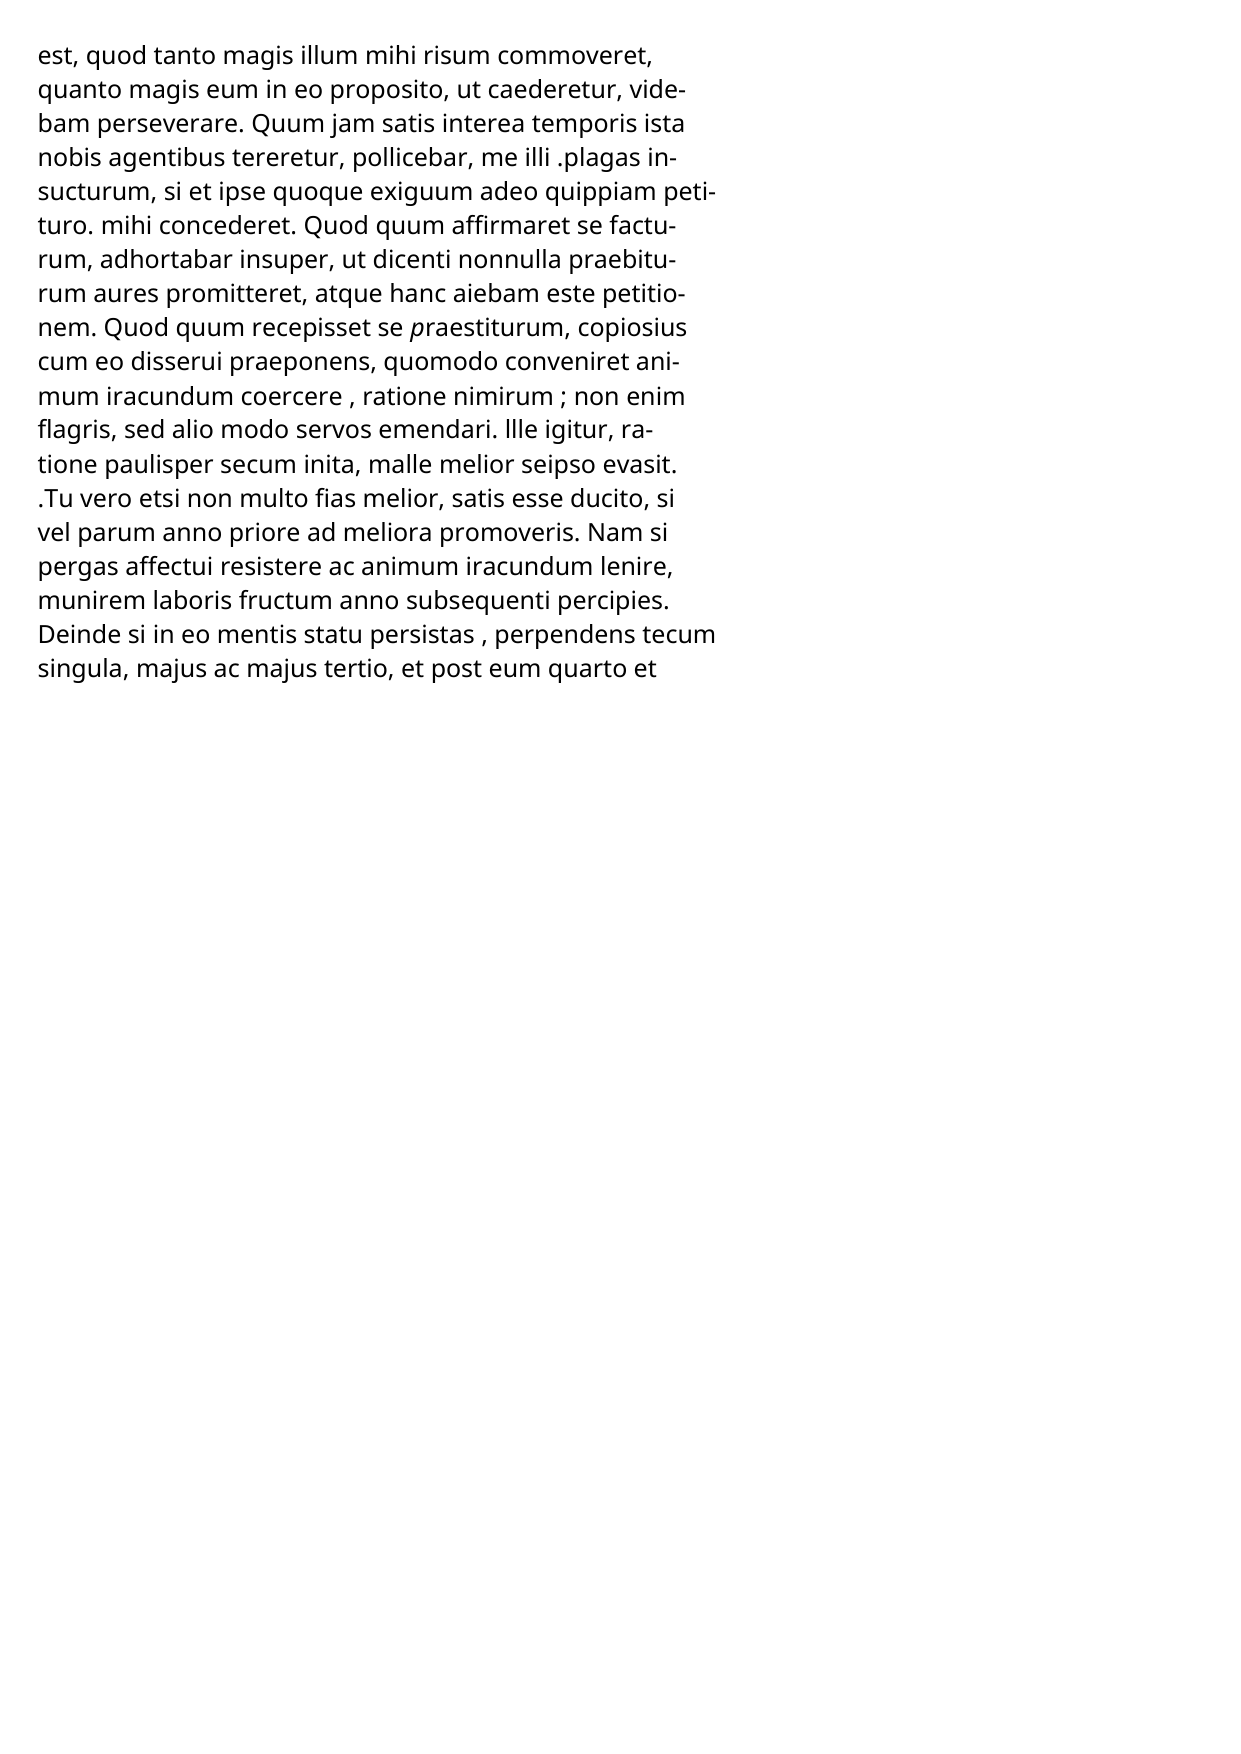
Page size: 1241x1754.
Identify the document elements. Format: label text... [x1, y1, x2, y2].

text vel parum anno priore ad meliora promoveris. Nam si pergas affectui resistere ac animum iracundum lenire, munirem laboris fructum anno subsequenti percipies. Deinde si in eo mentis statu persistas , perpendens tecum singula, majus ac majus tertio, et post eum quarto et [37, 514, 1203, 685]
text est, quod tanto magis illum mihi risum commoveret, quanto magis eum in eo proposito, ut caederetur, vide- bam perseverare. Quum jam satis interea temporis ista nobis agentibus tereretur, pollicebar, me illi .plagas in- sucturum, si et ipse quoque exiguum adeo quippiam peti- turo. mihi concederet. Quod quum affirmaret se factu- rum, adhortabar insuper, ut dicenti nonnulla praebitu- rum aures promitteret, atque hanc aiebam este petitio- nem. Quod quum recepisset se praestiturum, copiosius cum eo disserui praeponens, quomodo conveniret ani- mum iracundum coercere , ratione nimirum ; non enim flagris, sed alio modo servos emendari. llle igitur, ra- tione paulisper secum inita, malle melior seipso evasit. .Tu vero etsi non multo fias melior, satis esse ducito, si [37, 37, 1203, 514]
